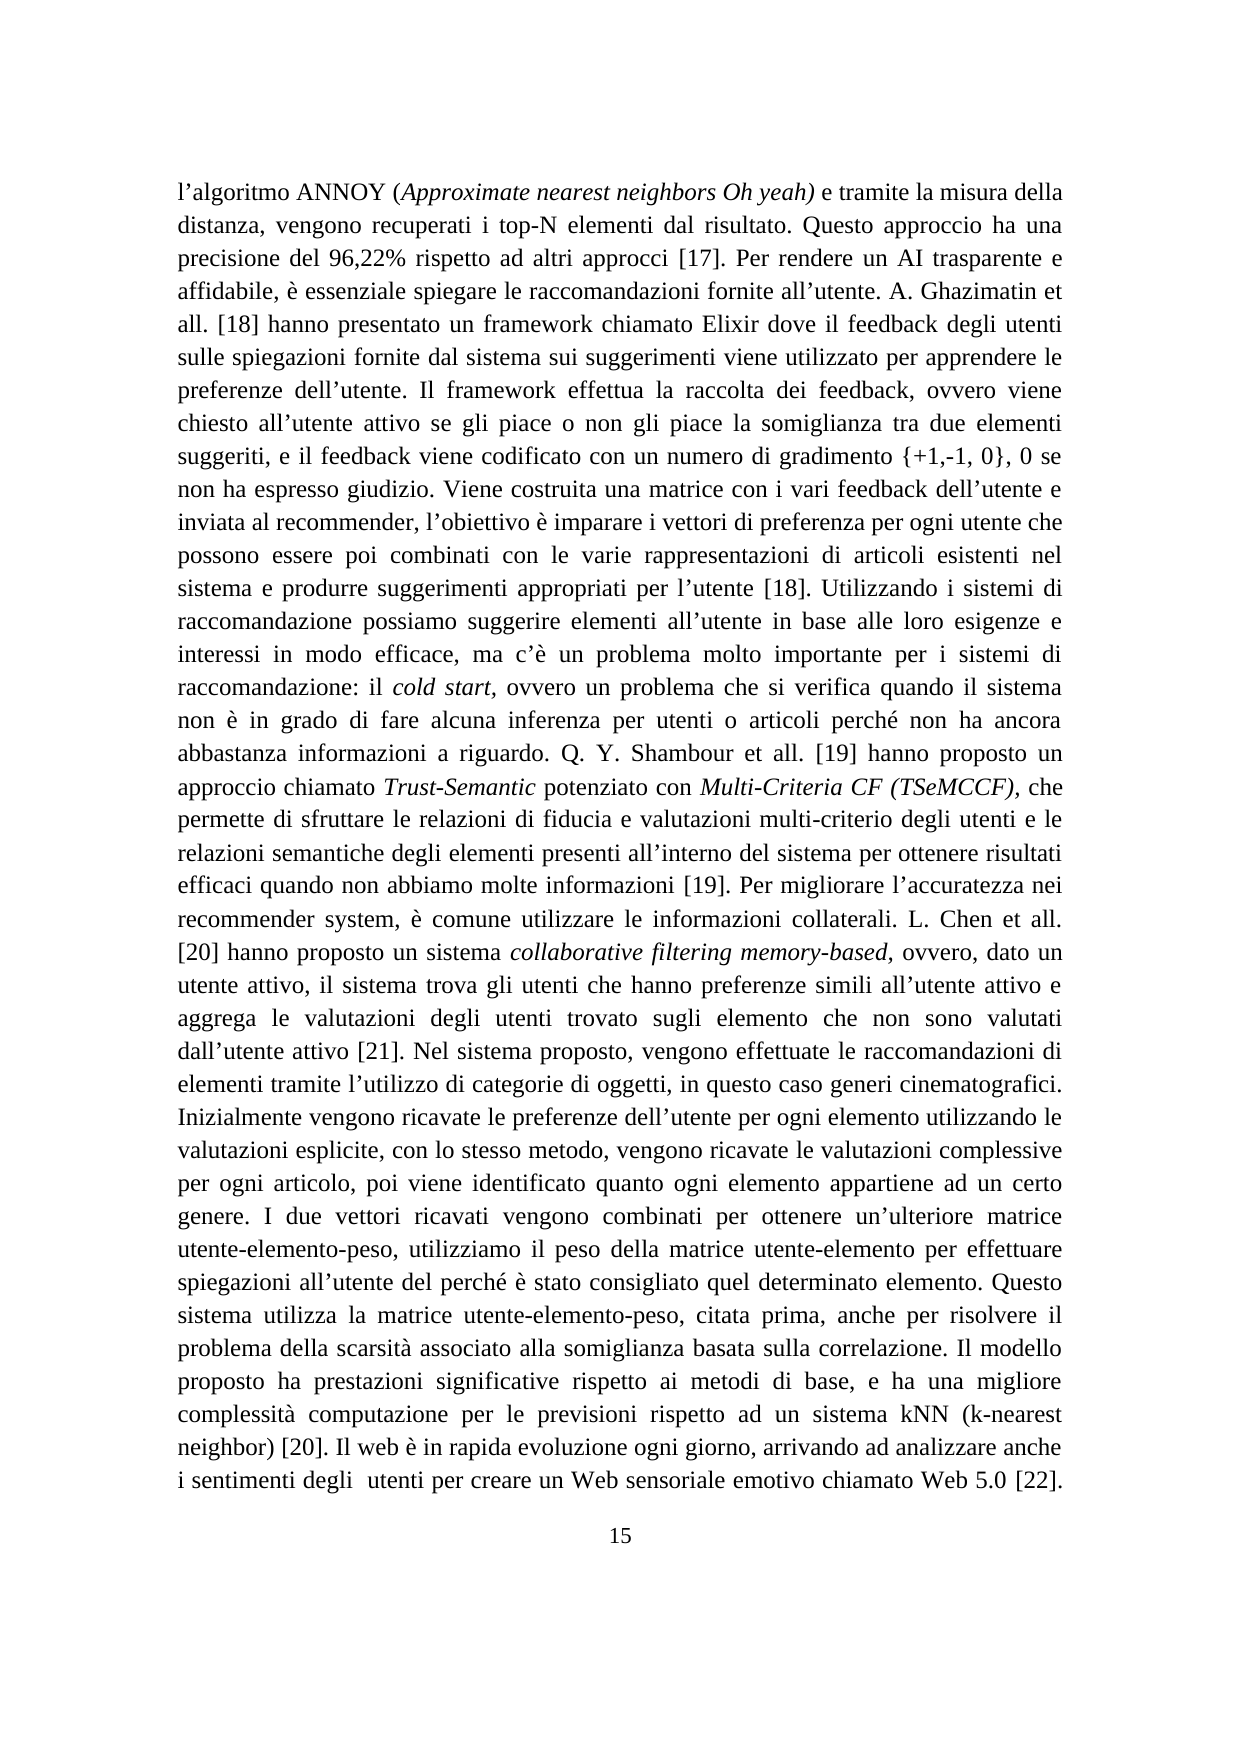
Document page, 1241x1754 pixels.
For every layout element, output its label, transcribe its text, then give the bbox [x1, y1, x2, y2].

text l’algoritmo ANNOY (Approximate nearest neighbors Oh yeah) e tramite la misura della distanza, vengono recuperati i top-N elementi dal risultato. Questo approccio ha una precisione del 96,22% rispetto ad altri approcci [17]. Per rendere un AI trasparente e affidabile, è essenziale spiegare le raccomandazioni fornite all’utente. A. Ghazimatin et all. [18] hanno presentato un framework chiamato Elixir dove il feedback degli utenti sulle spiegazioni fornite dal sistema sui suggerimenti viene utilizzato per apprendere le preferenze dell’utente. Il framework effettua la raccolta dei feedback, ovvero viene chiesto all’utente attivo se gli piace o non gli piace la somiglianza tra due elementi suggeriti, e il feedback viene codificato con un numero di gradimento {+1,-1, 0}, 0 se non ha espresso giudizio. Viene costruita una matrice con i vari feedback dell’utente e inviata al recommender, l’obiettivo è imparare i vettori di preferenza per ogni utente che possono essere poi combinati con le varie rappresentazioni di articoli esistenti nel sistema e produrre suggerimenti appropriati per l’utente [18]. Utilizzando i sistemi di raccomandazione possiamo suggerire elementi all’utente in base alle loro esigenze e interessi in modo efficace, ma c’è un problema molto importante per i sistemi di raccomandazione: il cold start, ovvero un problema che si verifica quando il sistema non è in grado di fare alcuna inferenza per utenti o articoli perché non ha ancora abbastanza informazioni a riguardo. Q. Y. Shambour et all. [19] hanno proposto un approccio chiamato Trust-Semantic potenziato con Multi-Criteria CF (TSeMCCF), che permette di sfruttare le relazioni di fiducia e valutazioni multi-criterio degli utenti e le relazioni semantiche degli elementi presenti all’interno del sistema per ottenere risultati efficaci quando non abbiamo molte informazioni [19]. Per migliorare l’accuratezza nei recommender system, è comune utilizzare le informazioni collaterali. L. Chen et all. [20] hanno proposto un sistema collaborative filtering memory-based, ovvero, dato un utente attivo, il sistema trova gli utenti che hanno preferenze simili all’utente attivo e aggrega le valutazioni degli utenti trovato sugli elemento che non sono valutati dall’utente attivo [21]. Nel sistema proposto, vengono effettuate le raccomandazioni di elementi tramite l’utilizzo di categorie di oggetti, in questo caso generi cinematografici. Inizialmente vengono ricavate le preferenze dell’utente per ogni elemento utilizzando le valutazioni esplicite, con lo stesso metodo, vengono ricavate le valutazioni complessive per ogni articolo, poi viene identificato quanto ogni elemento appartiene ad un certo genere. I due vettori ricavati vengono combinati per ottenere un’ulteriore matrice utente-elemento-peso, utilizziamo il peso della matrice utente-elemento per effettuare spiegazioni all’utente del perché è stato consigliato quel determinato elemento. Questo sistema utilizza la matrice utente-elemento-peso, citata prima, anche per risolvere il problema della scarsità associato alla somiglianza basata sulla correlazione. Il modello proposto ha prestazioni significative rispetto ai metodi di base, e ha una migliore complessità computazione per le previsioni rispetto ad un sistema kNN (k-nearest neighbor) [20]. Il web è in rapida evoluzione ogni giorno, arrivando ad analizzare anche i sentimenti degli utenti per creare un Web sensoriale emotivo chiamato Web 5.0 [22]. [177, 177, 1063, 1494]
